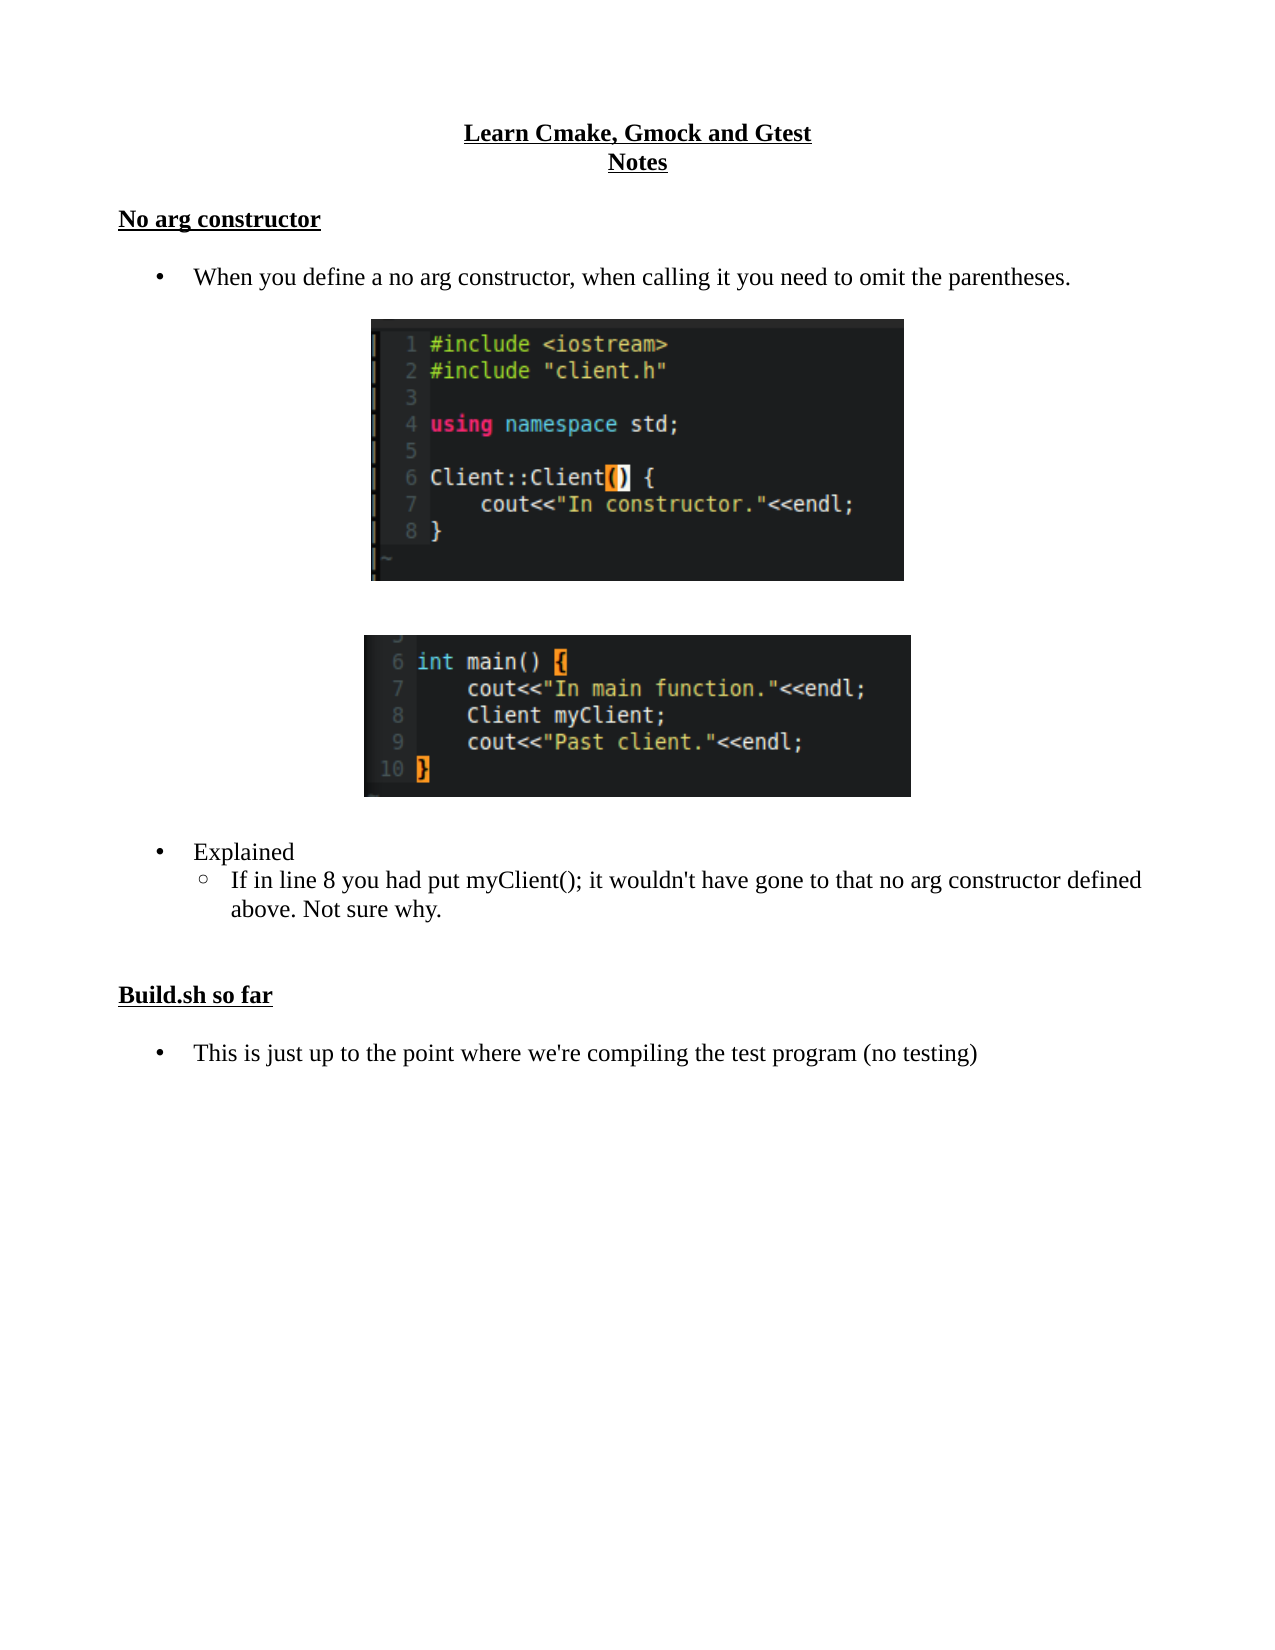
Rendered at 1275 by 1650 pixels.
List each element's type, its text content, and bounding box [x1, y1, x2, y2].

list This is just up to the point where we're compiling the test program (no testing) [156, 1038, 1157, 1067]
text Learn Cmake, Gmock and Gtest [118, 118, 1157, 147]
text Build.sh so far [118, 981, 1157, 1009]
text No arg constructor [118, 204, 1157, 233]
list When you define a no arg constructor, when calling it you need to omit the parentheses. [156, 262, 1157, 291]
picture [364, 635, 911, 797]
text Notes [118, 147, 1157, 176]
list Explained [156, 837, 1157, 866]
picture [371, 319, 904, 581]
list If in line 8 you had put myClient(); it wouldn't have gone to that no arg constructor defined above. Not sure why. [193, 866, 1157, 923]
